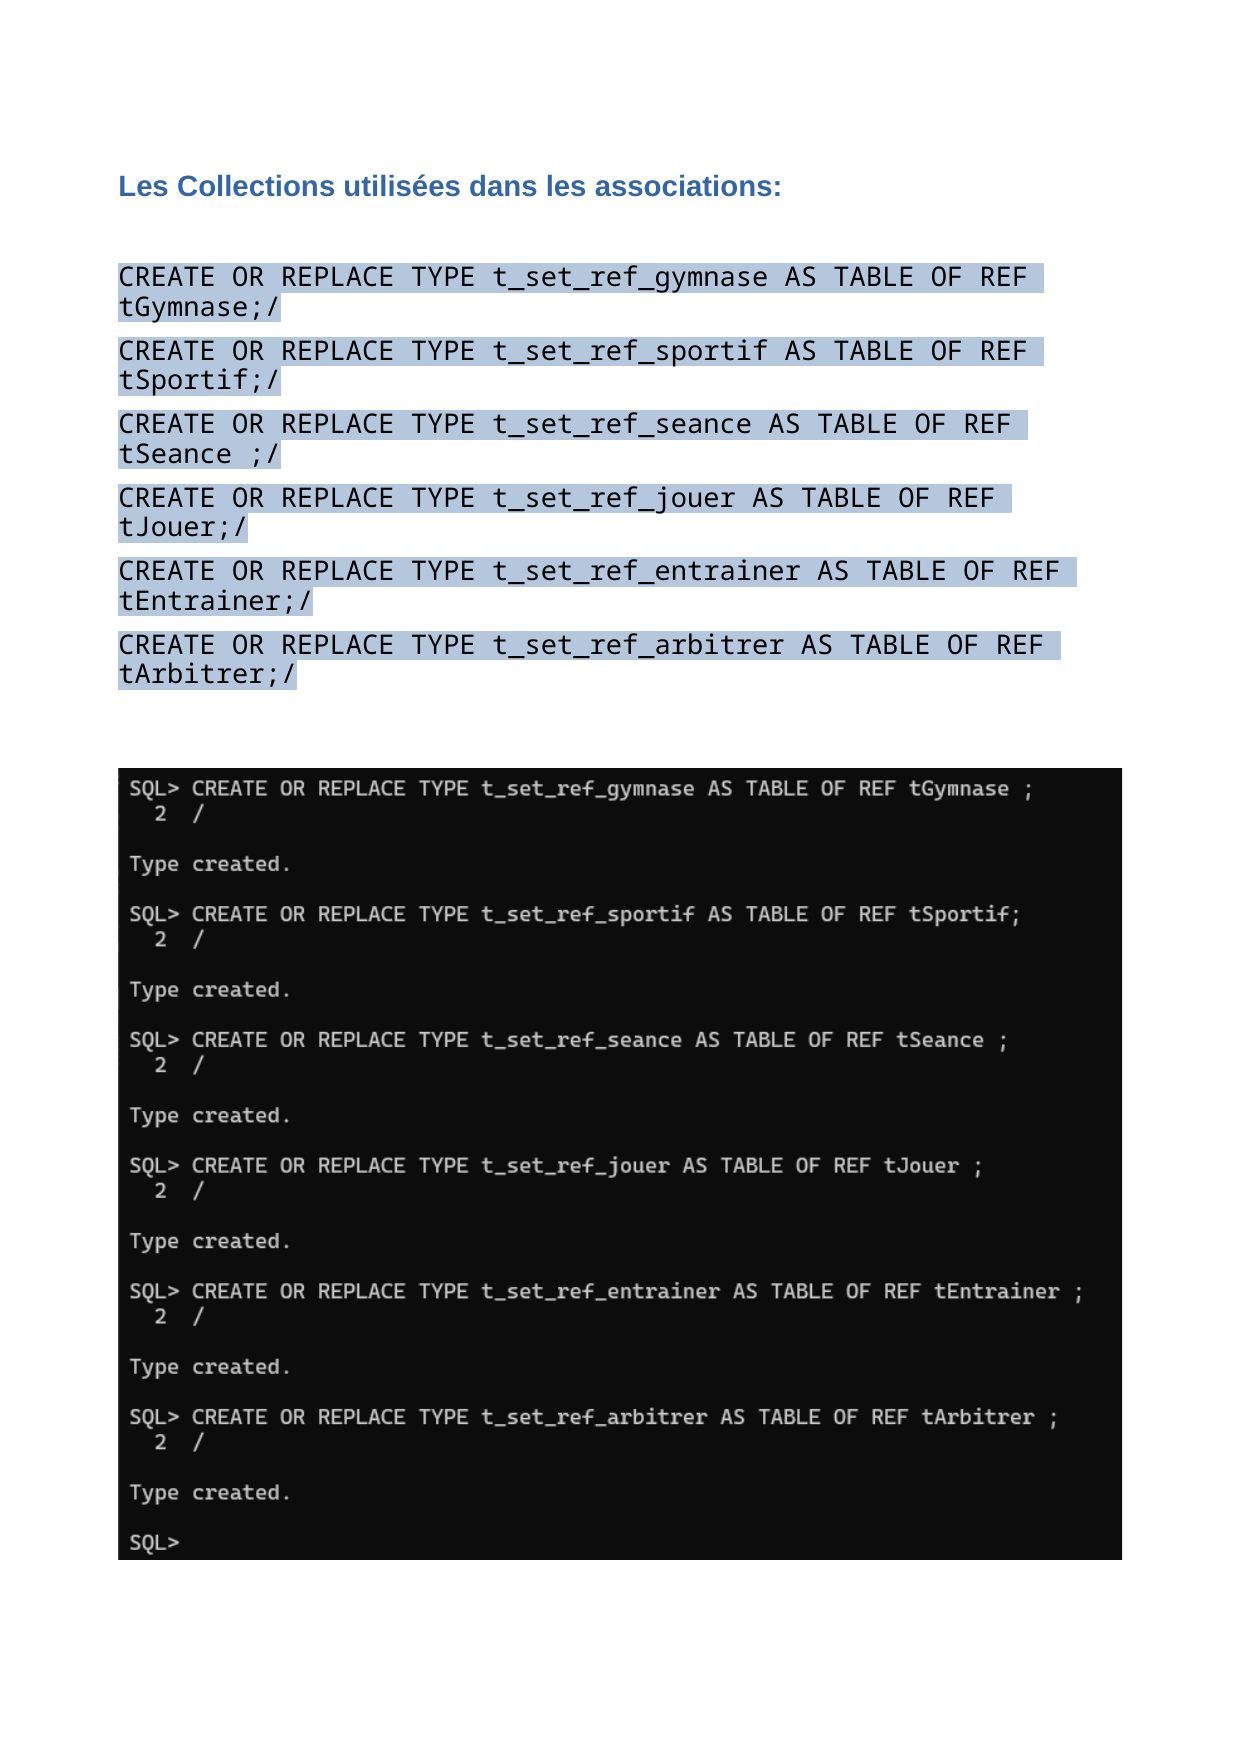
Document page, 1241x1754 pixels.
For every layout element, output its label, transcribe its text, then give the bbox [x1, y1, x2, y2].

text CREATE OR REPLACE TYPE t_set_ref_jouer AS TABLE OF REF tJouer;/ [118, 484, 1122, 543]
text CREATE OR REPLACE TYPE t_set_ref_seance AS TABLE OF REF tSeance ;/ [118, 410, 1122, 469]
text CREATE OR REPLACE TYPE t_set_ref_entrainer AS TABLE OF REF tEntrainer;/ [118, 557, 1122, 616]
text CREATE OR REPLACE TYPE t_set_ref_arbitrer AS TABLE OF REF tArbitrer;/ [118, 631, 1122, 690]
text CREATE OR REPLACE TYPE t_set_ref_sportif AS TABLE OF REF tSportif;/ [118, 337, 1122, 396]
picture [118, 768, 1123, 1560]
subtitle Les Collections utilisées dans les associations: [118, 169, 1122, 203]
text CREATE OR REPLACE TYPE t_set_ref_gymnase AS TABLE OF REF tGymnase;/ [118, 263, 1122, 322]
